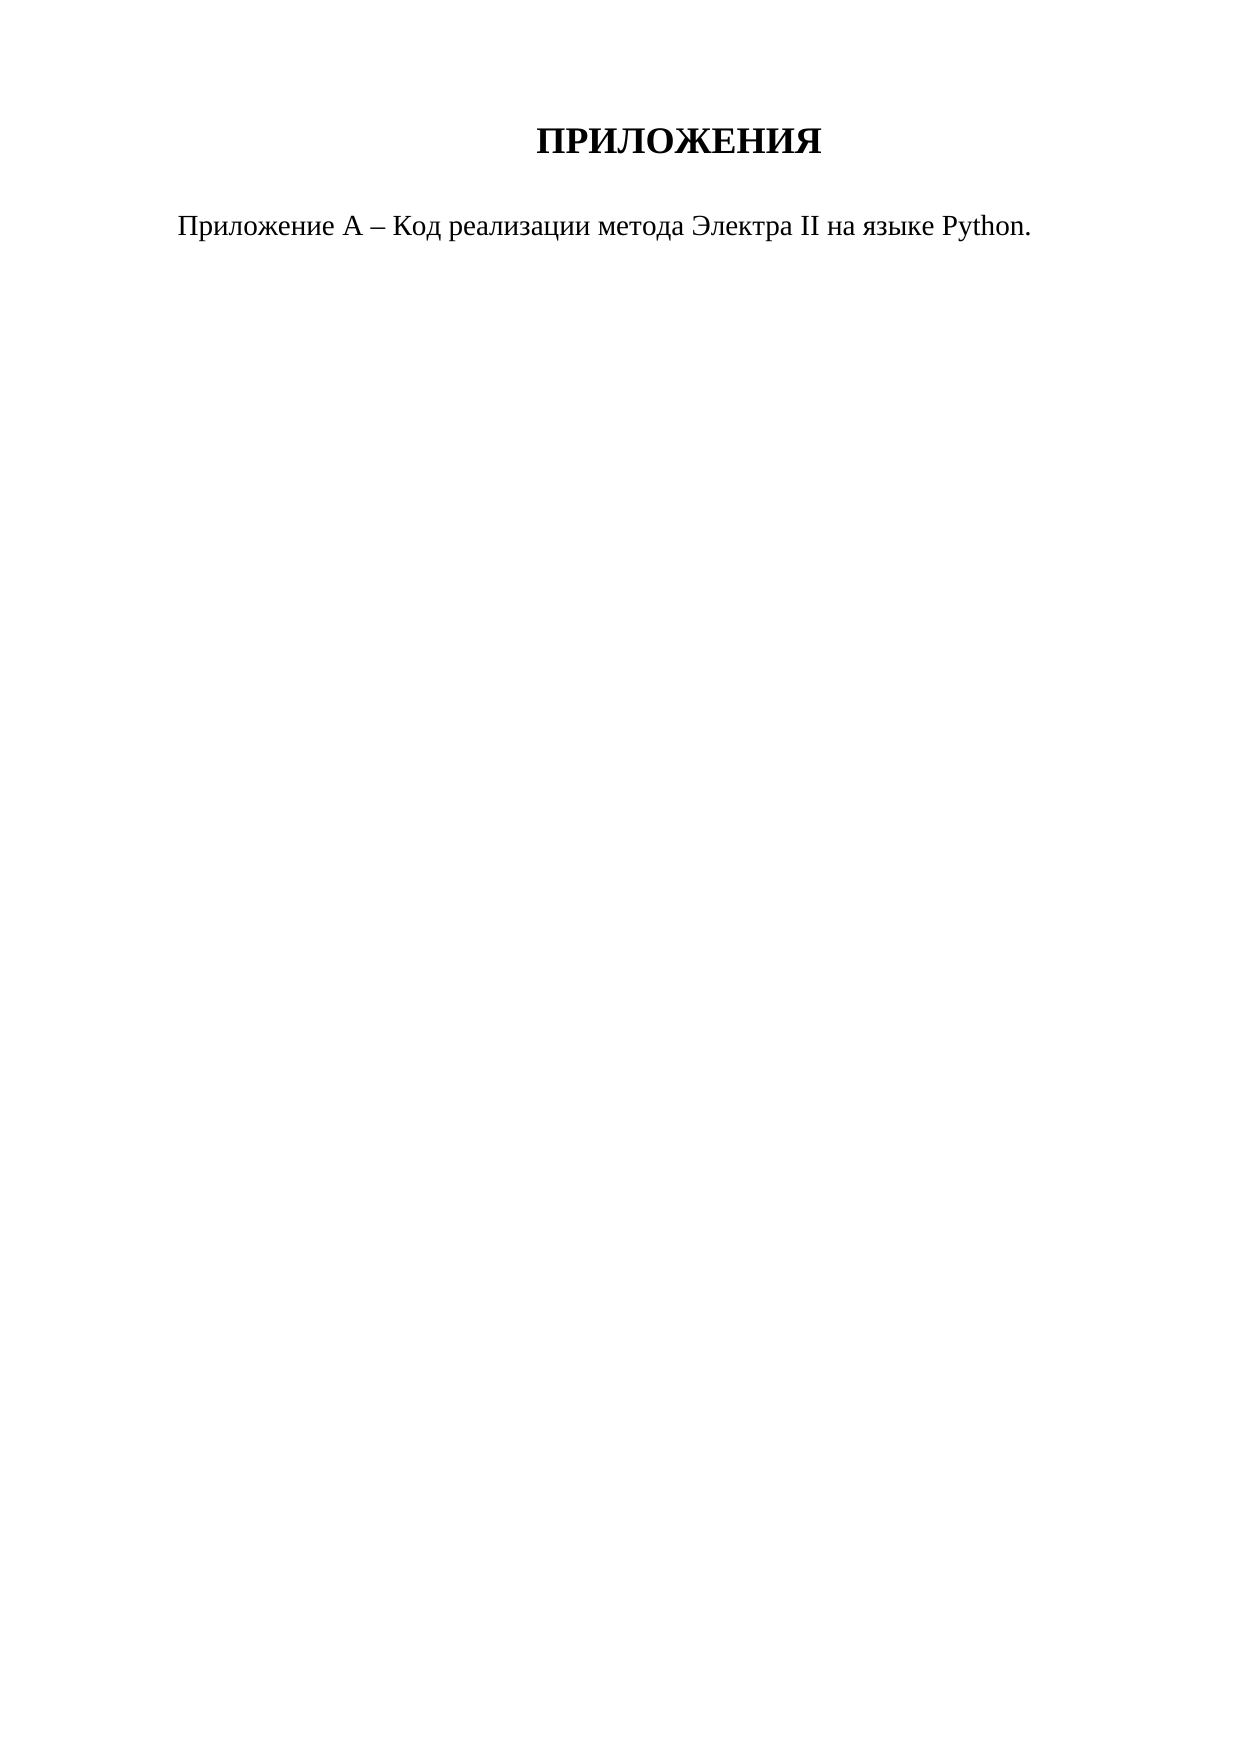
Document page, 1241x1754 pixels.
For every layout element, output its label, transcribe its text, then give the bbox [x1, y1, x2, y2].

text Приложение А – Код реализации метода Электра II на языке Python. [177, 208, 1181, 241]
subtitle ПРИЛОЖЕНИЯ [177, 118, 1181, 161]
